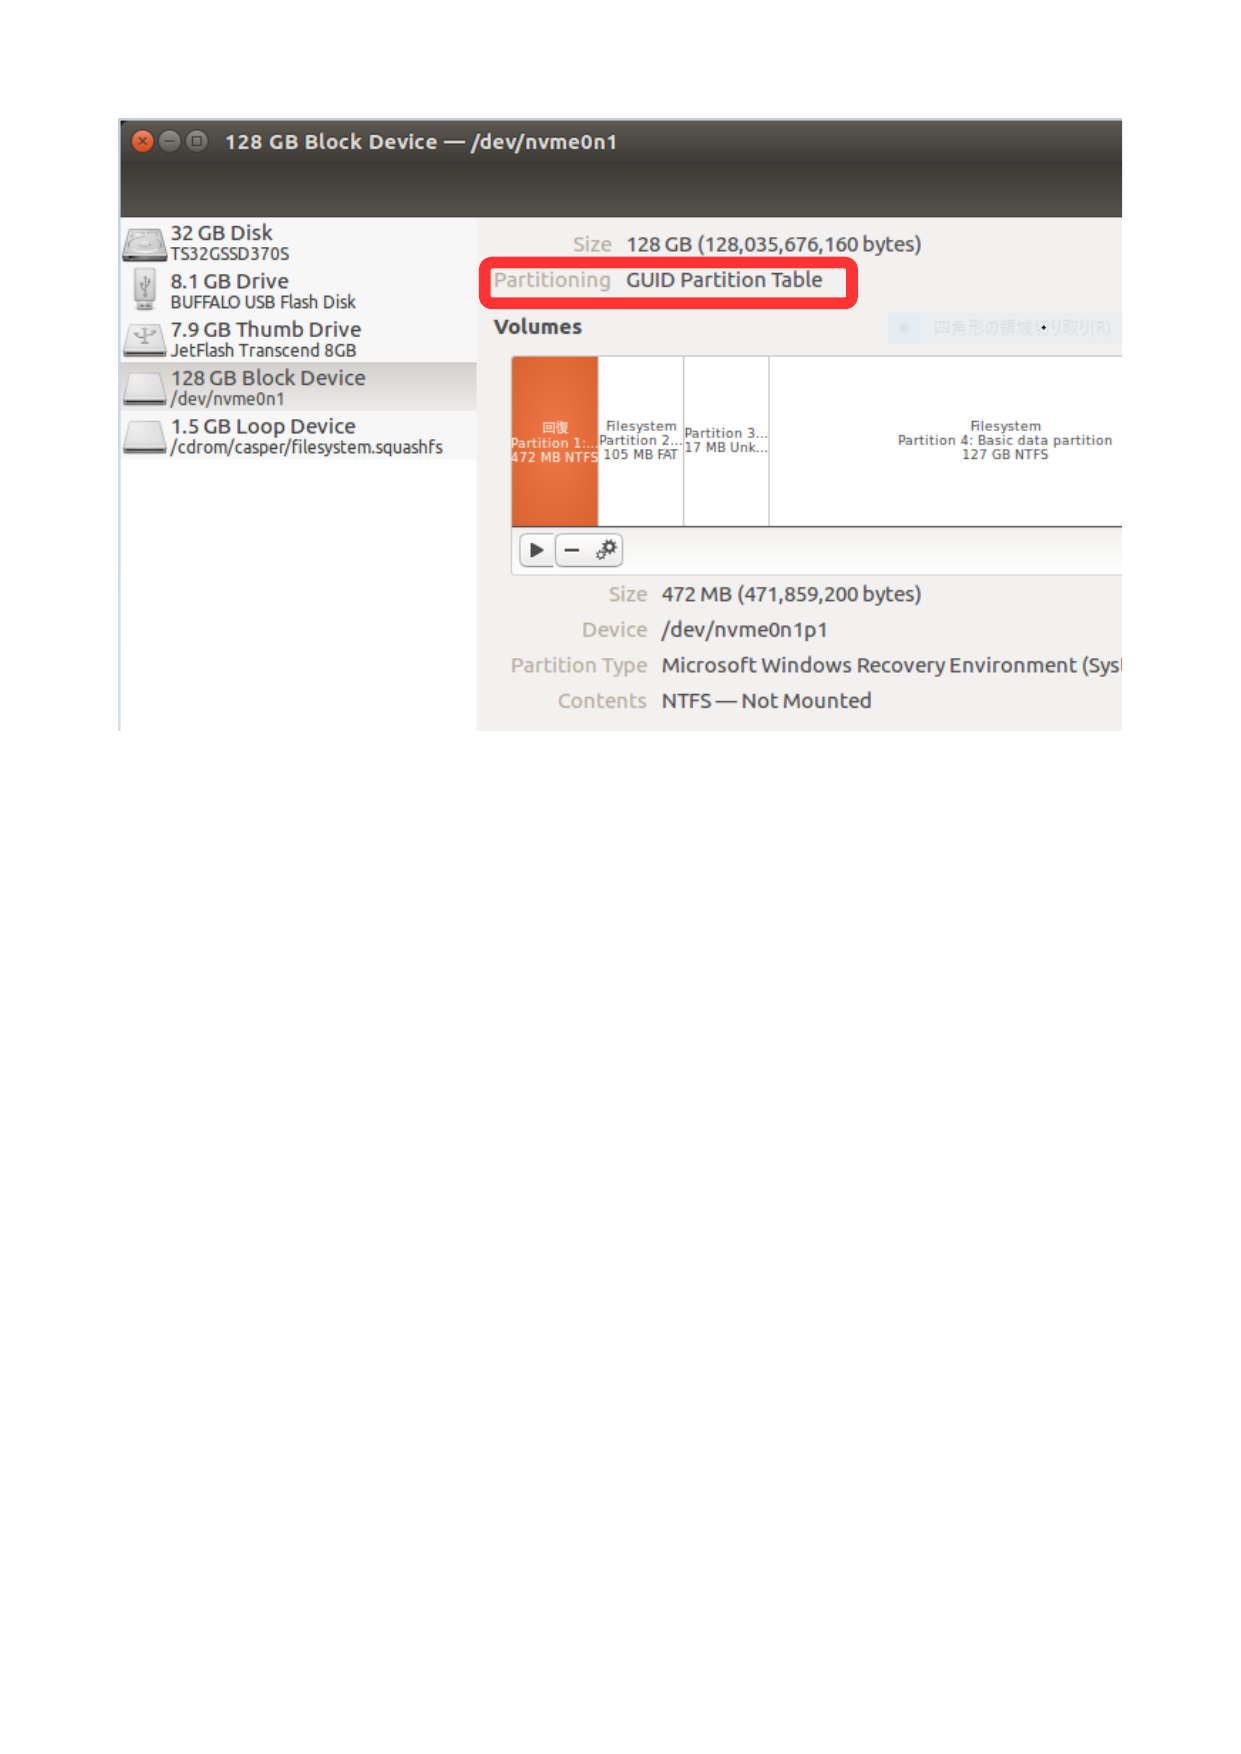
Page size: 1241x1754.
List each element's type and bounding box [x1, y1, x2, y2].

picture [118, 118, 1123, 731]
